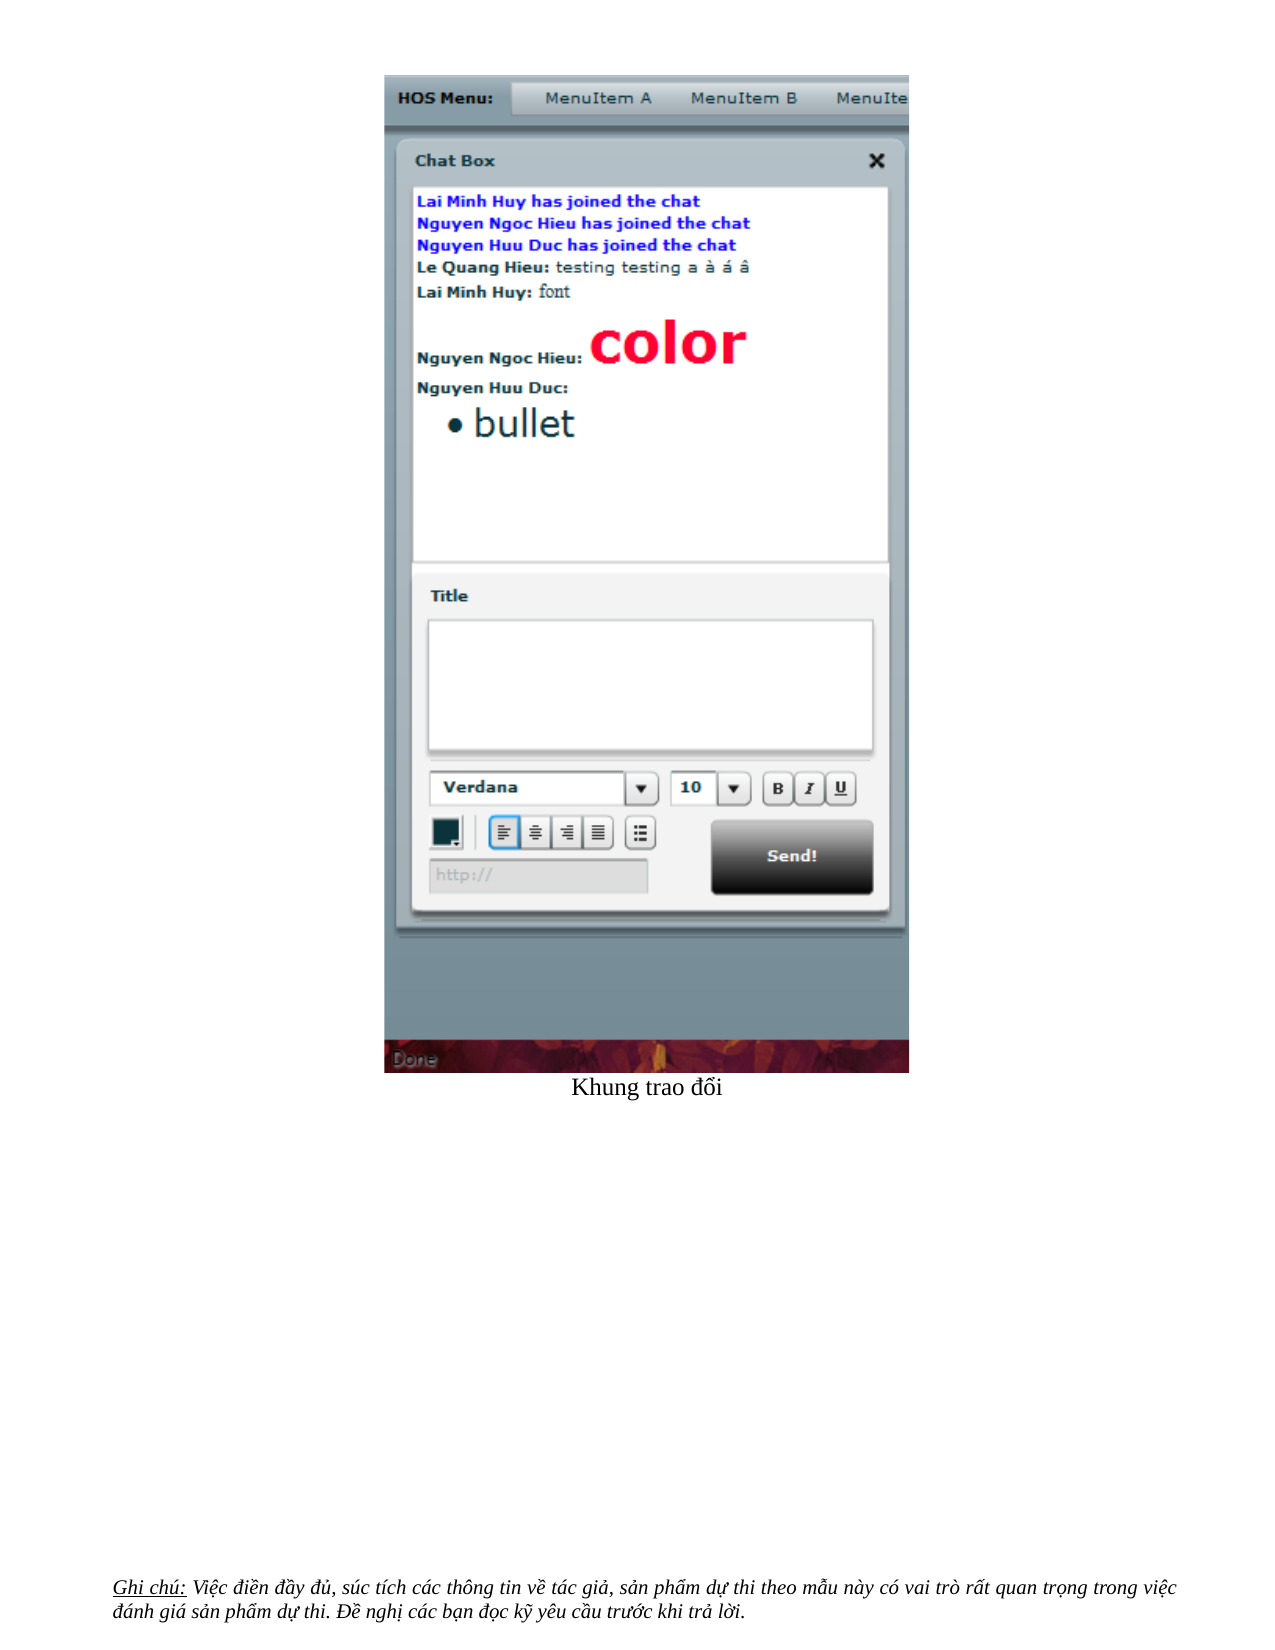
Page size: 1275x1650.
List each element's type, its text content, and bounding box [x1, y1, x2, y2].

text Khung trao đổi [112, 1072, 1181, 1101]
